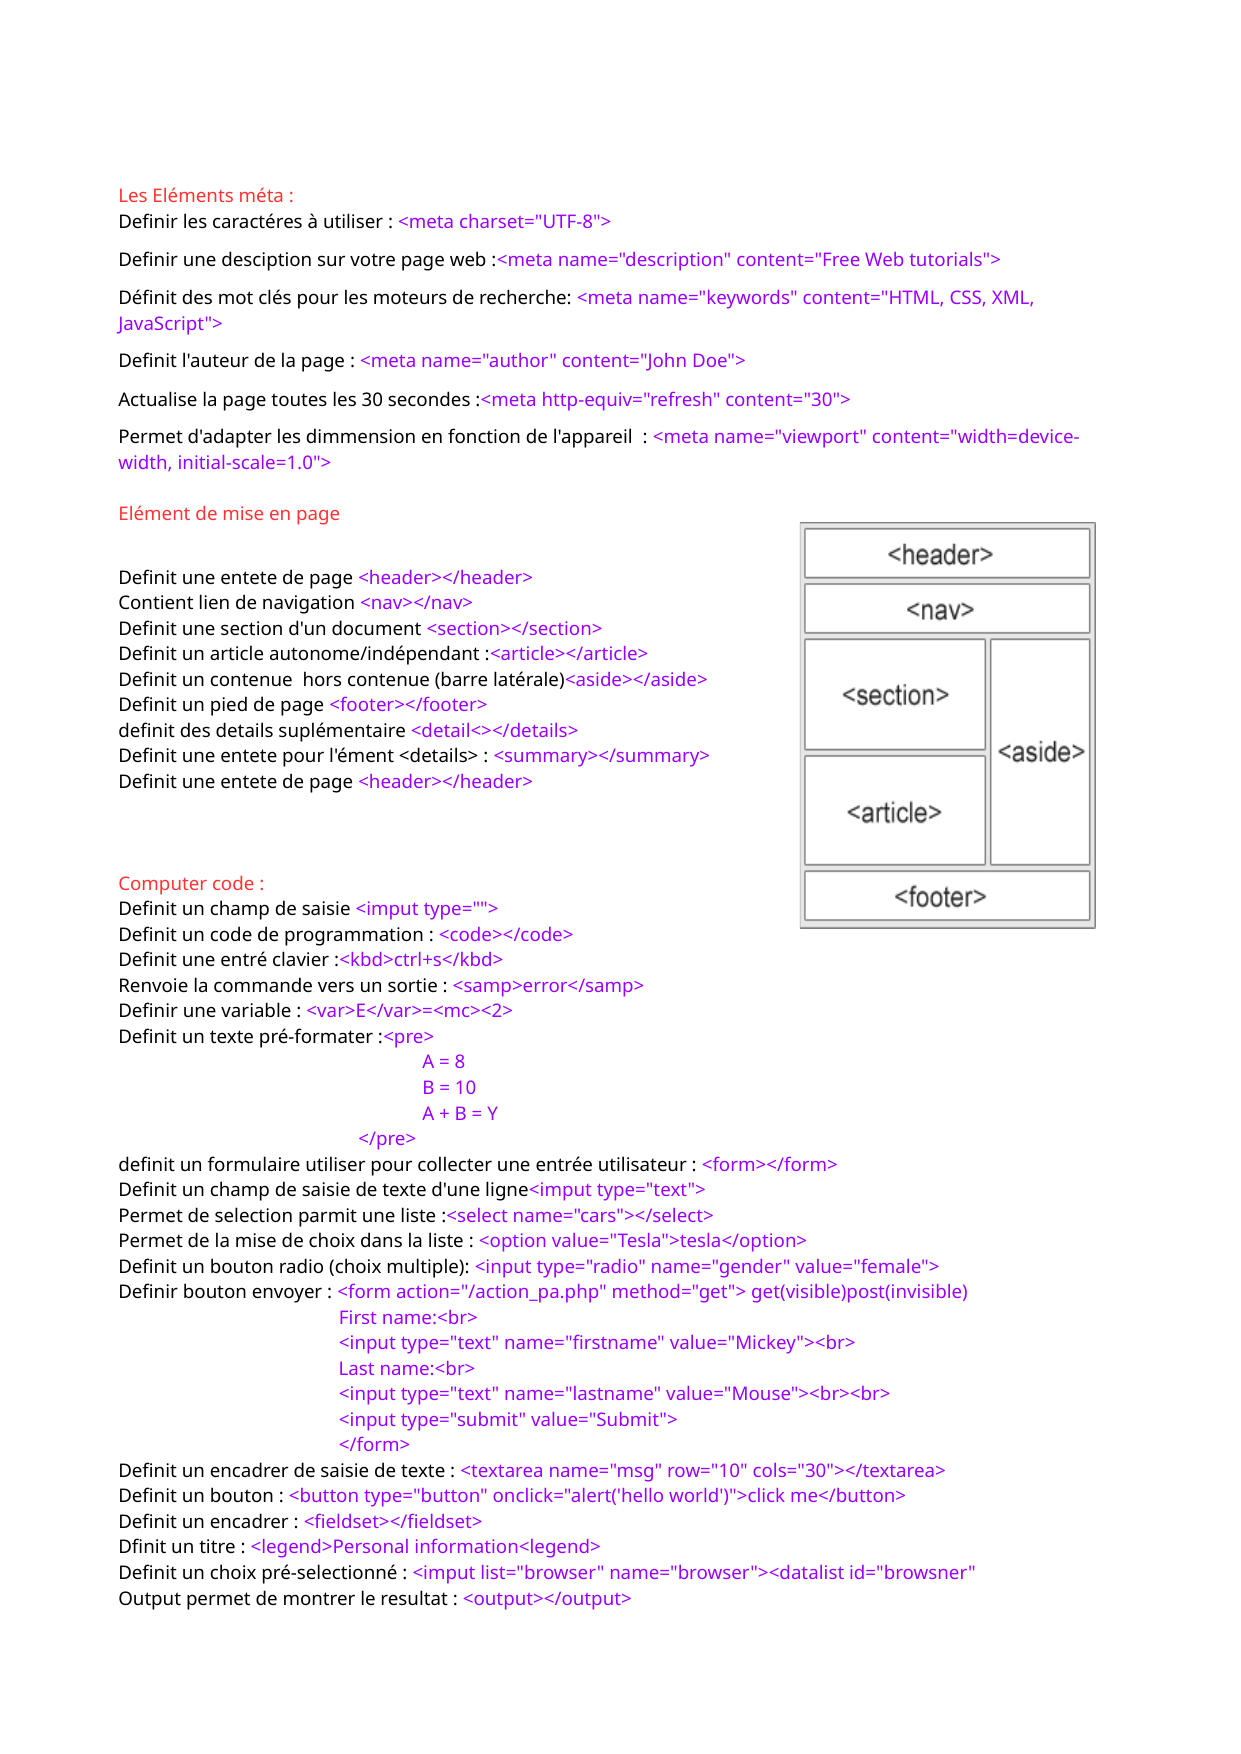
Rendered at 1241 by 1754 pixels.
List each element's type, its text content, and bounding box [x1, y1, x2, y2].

text Definit une section d'un document <section></section> [118, 615, 799, 641]
text Definit un contenue hors contenue (barre latérale)<aside></aside> [118, 666, 799, 692]
text Elément de mise en page [118, 500, 1122, 526]
text Definit une entete de page <header></header> [118, 768, 799, 794]
text Definir une variable : <var>E</var>=<mc><2> [118, 998, 1122, 1023]
text Actualise la page toutes les 30 secondes :<meta http-equiv="refresh" content="30"> [118, 386, 1122, 411]
text Permet de selection parmit une liste :<select name="cars"></select> [118, 1202, 1122, 1227]
text Definit un bouton radio (choix multiple): <input type="radio" name="gender" value="female"> [118, 1253, 1122, 1278]
text Permet de la mise de choix dans la liste : <option value="Tesla">tesla</option> [118, 1227, 1122, 1253]
text Definir une desciption sur votre page web :<meta name="description" content="Free Web tutorials"> [118, 246, 1122, 272]
text Definit un champ de saisie <imput type=""> [118, 896, 799, 921]
text A + B = Y [118, 1100, 1122, 1125]
text Definir bouton envoyer : <form action="/action_pa.php" method="get"> get(visible)post(invisible) First name:<br> <input type="text" name="firstname" value="Mickey"><br> Last name:<br> <input type="text" name="lastname" value="Mouse"><br><br> <input type="submit" value="Submit"> </form> [118, 1278, 1122, 1457]
text Definit un code de programmation : <code></code> [118, 921, 1122, 947]
text Permet d'adapter les dimmension en fonction de l'appareil : <meta name="viewport" content="width=device-width, initial-scale=1.0"> [118, 424, 1122, 475]
text Définit des mot clés pour les moteurs de recherche: <meta name="keywords" content="HTML, CSS, XML, JavaScript"> [118, 284, 1122, 335]
text A = 8 [118, 1049, 1122, 1074]
text Computer code : [118, 870, 799, 896]
text </pre> [118, 1125, 1122, 1151]
text [1096, 870, 1122, 896]
text Definit l'auteur de la page : <meta name="author" content="John Doe"> [118, 348, 1122, 373]
text Definit un texte pré-formater :<pre> [118, 1023, 1122, 1049]
text Renvoie la commande vers un sortie : <samp>error</samp> [118, 972, 1122, 998]
text Definit une entete pour l'ément <details> : <summary></summary> [118, 743, 799, 768]
text Definit un choix pré-selectionné : <imput list="browser" name="browser"><datalist id="browsner" [118, 1559, 1122, 1585]
text Definit un encadrer de saisie de texte : <textarea name="msg" row="10" cols="30"></textarea> [118, 1457, 1122, 1483]
text Les Eléments méta : [118, 183, 1122, 208]
text Dfinit un titre : <legend>Personal information<legend> [118, 1534, 1122, 1559]
text Definit un pied de page <footer></footer> [118, 692, 799, 717]
text Definit un bouton : <button type="button" onclick="alert('hello world')">click me</button> [118, 1483, 1122, 1508]
text definit des details suplémentaire <detail<></details> [118, 717, 799, 743]
text Definit un article autonome/indépendant :<article></article> [118, 641, 799, 666]
text Definit une entete de page <header></header> [118, 564, 799, 589]
text Definir les caractéres à utiliser : <meta charset="UTF-8"> [118, 208, 1122, 234]
text Definit un encadrer : <fieldset></fieldset> [118, 1508, 1122, 1534]
picture [799, 522, 1096, 929]
text Output permet de montrer le resultat : <output></output> [118, 1585, 1122, 1610]
text Contient lien de navigation <nav></nav> [118, 589, 799, 615]
text Definit un champ de saisie de texte d'une ligne<imput type="text"> [118, 1176, 1122, 1202]
text B = 10 [118, 1074, 1122, 1100]
text definit un formulaire utiliser pour collecter une entrée utilisateur : <form></form> [118, 1151, 1122, 1176]
text Definit une entré clavier :<kbd>ctrl+s</kbd> [118, 947, 1122, 972]
